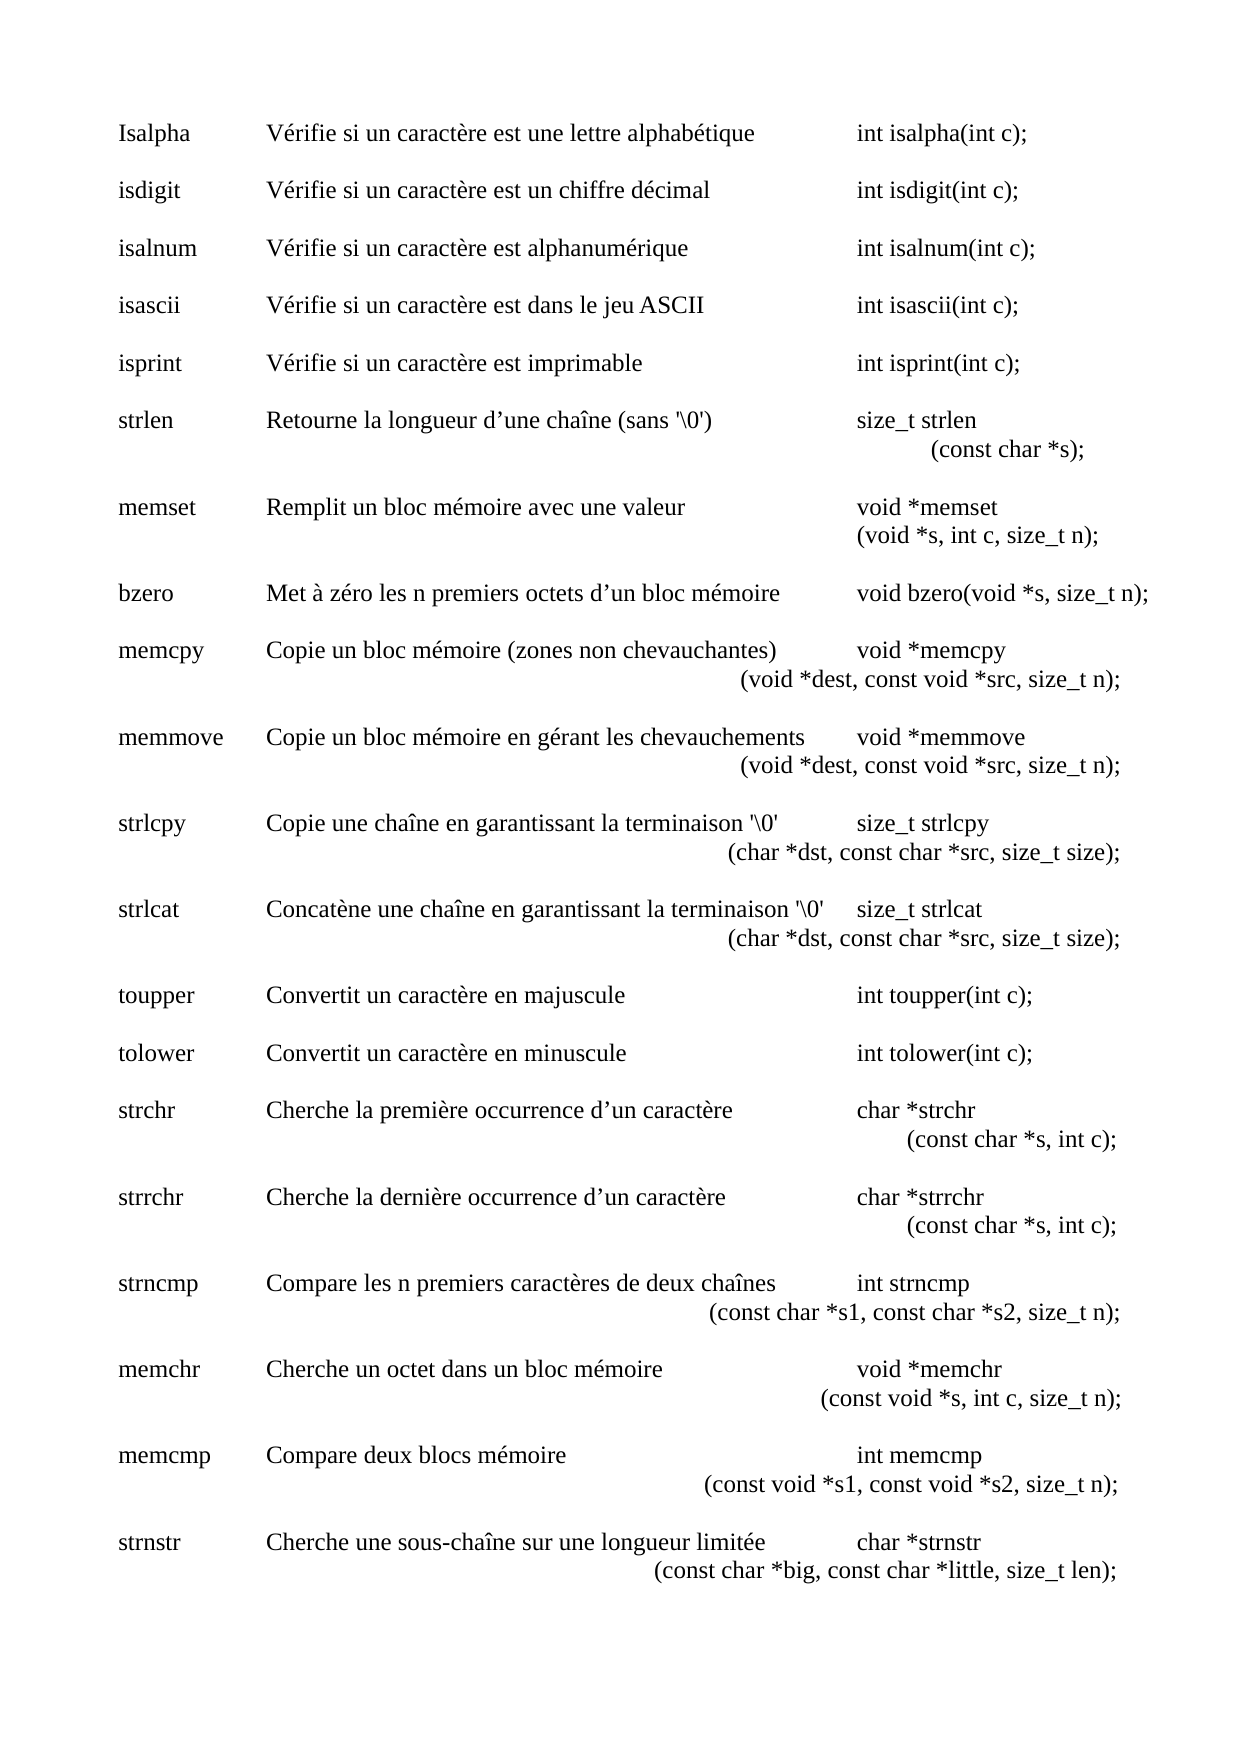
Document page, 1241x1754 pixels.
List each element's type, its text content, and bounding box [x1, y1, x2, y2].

text isascii Vérifie si un caractère est dans le jeu ASCII int isascii(int c); [118, 291, 1122, 319]
text bzero Met à zéro les n premiers octets d’un bloc mémoire void bzero(void *s, size_t n); [118, 578, 1240, 607]
text memcpy Copie un bloc mémoire (zones non chevauchantes) void *memcpy (void *dest, const void *src, size_t n); [118, 636, 1122, 693]
text strchr Cherche la première occurrence d’un caractère char *strchr (const char *s, int c); [118, 1096, 1122, 1153]
text strlen Retourne la longueur d’une chaîne (sans '\0') size_t strlen (const char *s); [118, 406, 1122, 463]
text strncmp Compare les n premiers caractères de deux chaînes int strncmp (const char *s1, const char *s2, size_t n); [118, 1268, 1122, 1326]
text memchr Cherche un octet dans un bloc mémoire void *memchr (const void *s, int c, size_t n); [118, 1354, 1122, 1412]
text memset Remplit un bloc mémoire avec une valeur void *memset (void *s, int c, size_t n); [118, 492, 1122, 549]
text Isalpha Vérifie si un caractère est une lettre alphabétique int isalpha(int c); [118, 118, 1122, 147]
text (const void *s1, const void *s2, size_t n); [118, 1469, 1122, 1498]
text strlcpy Copie une chaîne en garantissant la terminaison '\0' size_t strlcpy (char *dst, const char *src, size_t size); [118, 808, 1122, 866]
text strlcat Concatène une chaîne en garantissant la terminaison '\0' size_t strlcat (char *dst, const char *src, size_t size); [118, 894, 1122, 952]
text tolower Convertit un caractère en minuscule int tolower(int c); [118, 1038, 1122, 1067]
text strnstr Cherche une sous-chaîne sur une longueur limitée char *strnstr (const char *big, const char *little, size_t len); [118, 1527, 1122, 1584]
text toupper Convertit un caractère en majuscule int toupper(int c); [118, 981, 1122, 1009]
text isdigit Vérifie si un caractère est un chiffre décimal int isdigit(int c); [118, 176, 1122, 204]
text strrchr Cherche la dernière occurrence d’un caractère char *strrchr (const char *s, int c); [118, 1182, 1122, 1239]
text memcmp Compare deux blocs mémoire int memcmp [118, 1441, 1122, 1469]
text isprint Vérifie si un caractère est imprimable int isprint(int c); [118, 348, 1122, 377]
text memmove Copie un bloc mémoire en gérant les chevauchements void *memmove (void *dest, const void *src, size_t n); [118, 722, 1122, 779]
text isalnum Vérifie si un caractère est alphanumérique int isalnum(int c); [118, 233, 1122, 262]
